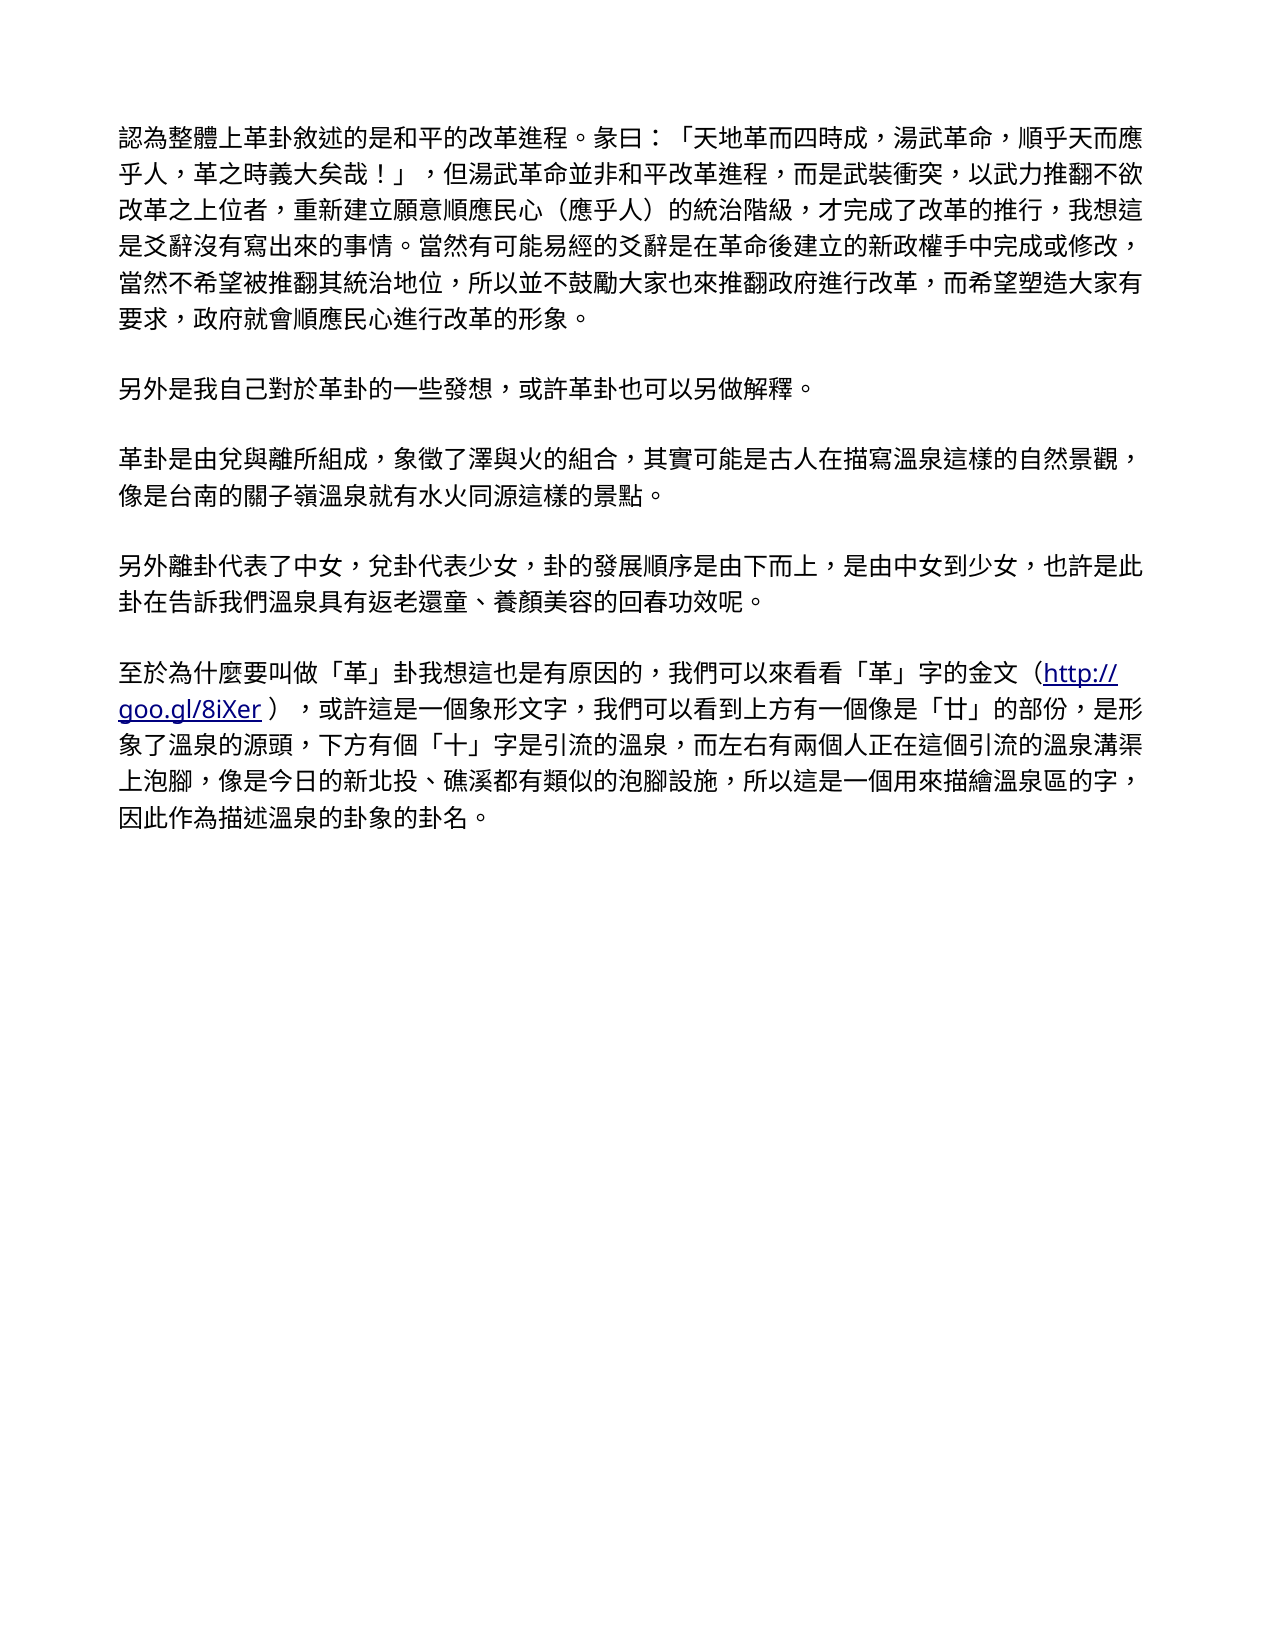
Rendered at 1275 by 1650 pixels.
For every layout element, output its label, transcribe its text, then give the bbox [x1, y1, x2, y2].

text 認為整體上革卦敘述的是和平的改革進程。彖曰：「天地革而四時成，湯武革命，順乎天而應乎人，革之時義大矣哉！」，但湯武革命並非和平改革進程，而是武裝衝突，以武力推翻不欲改革之上位者，重新建立願意順應民心（應乎人）的統治階級，才完成了改革的推行，我想這是爻辭沒有寫出來的事情。當然有可能易經的爻辭是在革命後建立的新政權手中完成或修改，當然不希望被推翻其統治地位，所以並不鼓勵大家也來推翻政府進行改革，而希望塑造大家有要求，政府就會順應民心進行改革的形象。 [118, 118, 1157, 336]
text 至於為什麼要叫做「革」卦我想這也是有原因的，我們可以來看看「革」字的金文（http://goo.gl/8iXer ），或許這是一個象形文字，我們可以看到上方有一個像是「廿」的部份，是形象了溫泉的源頭，下方有個「十」字是引流的溫泉，而左右有兩個人正在這個引流的溫泉溝渠上泡腳，像是今日的新北投、礁溪都有類似的泡腳設施，所以這是一個用來描繪溫泉區的字，因此作為描述溫泉的卦象的卦名。 [118, 653, 1157, 834]
text 另外離卦代表了中女，兌卦代表少女，卦的發展順序是由下而上，是由中女到少女，也許是此卦在告訴我們溫泉具有返老還童、養顏美容的回春功效呢。 [118, 547, 1157, 619]
text 另外是我自己對於革卦的一些發想，或許革卦也可以另做解釋。 [118, 370, 1157, 406]
text 革卦是由兌與離所組成，象徵了澤與火的組合，其實可能是古人在描寫溫泉這樣的自然景觀，像是台南的關子嶺溫泉就有水火同源這樣的景點。 [118, 440, 1157, 512]
